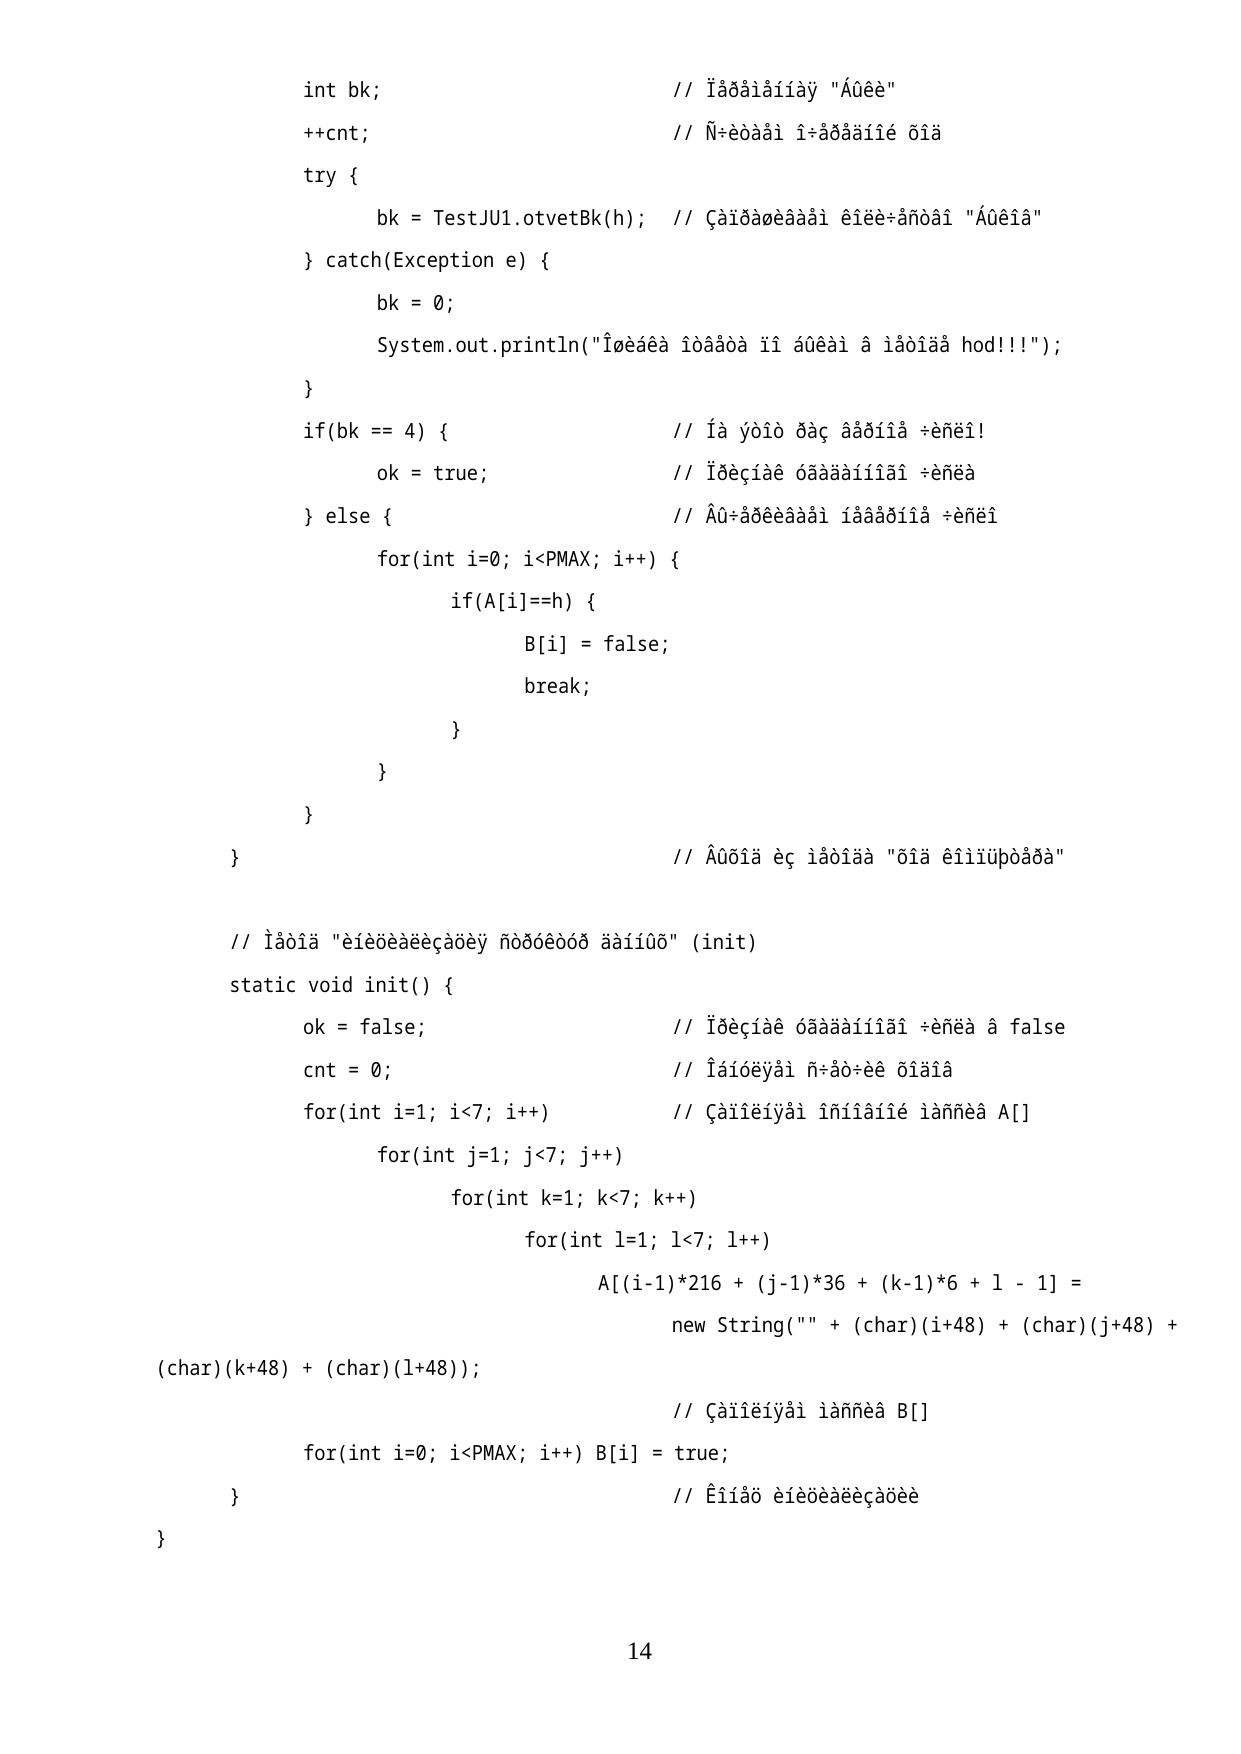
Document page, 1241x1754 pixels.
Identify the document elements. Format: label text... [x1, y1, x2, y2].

text try { [155, 160, 1181, 189]
text static void init() { [155, 970, 1181, 998]
text // Çàïîëíÿåì ìàññèâ B[] [155, 1396, 1181, 1424]
text ++cnt; // Ñ÷èòàåì î÷åðåäíîé õîä [155, 118, 1181, 146]
text B[i] = false; [155, 629, 1181, 657]
text ok = true; // Ïðèçíàê óãàäàííîãî ÷èñëà [155, 458, 1181, 487]
text if(bk == 4) { // Íà ýòîò ðàç âåðíîå ÷èñëî! [155, 416, 1181, 444]
text int bk; // Ïåðåìåííàÿ "Áûêè" [155, 75, 1181, 103]
text for(int i=0; i<PMAX; i++) B[i] = true; [155, 1438, 1181, 1467]
text } [155, 373, 1181, 402]
text if(A[i]==h) { [155, 586, 1181, 615]
text bk = 0; [155, 288, 1181, 316]
text break; [155, 671, 1181, 700]
text System.out.println("Îøèáêà îòâåòà ïî áûêàì â ìåòîäå hod!!!"); [155, 331, 1181, 359]
text } // Êîíåö èíèöèàëèçàöèè [155, 1481, 1181, 1509]
text } [155, 1523, 1181, 1552]
text for(int i=1; i<7; i++) // Çàïîëíÿåì îñíîâíîé ìàññèâ A[] [155, 1097, 1181, 1126]
text new String("" + (char)(i+48) + (char)(j+48) + (char)(k+48) + (char)(l+48)); [155, 1311, 1181, 1382]
text // Ìåòîä "èíèöèàëèçàöèÿ ñòðóêòóð äàííûõ" (init) [155, 927, 1181, 956]
text A[(i-1)*216 + (j-1)*36 + (k-1)*6 + l - 1] = [155, 1268, 1181, 1296]
text for(int j=1; j<7; j++) [155, 1140, 1181, 1168]
text } // Âûõîä èç ìåòîäà "õîä êîìïüþòåðà" [155, 842, 1181, 870]
text } [155, 799, 1181, 828]
text ok = false; // Ïðèçíàê óãàäàííîãî ÷èñëà â false [155, 1012, 1181, 1041]
text for(int l=1; l<7; l++) [155, 1225, 1181, 1254]
text for(int i=0; i<PMAX; i++) { [155, 544, 1181, 572]
text } [155, 714, 1181, 742]
text for(int k=1; k<7; k++) [155, 1183, 1181, 1211]
text } [155, 757, 1181, 785]
text bk = TestJU1.otvetBk(h); // Çàïðàøèâàåì êîëè÷åñòâî "Áûêîâ" [155, 203, 1181, 231]
text cnt = 0; // Îáíóëÿåì ñ÷åò÷èê õîäîâ [155, 1055, 1181, 1083]
text } catch(Exception e) { [155, 245, 1181, 274]
text } else { // Âû÷åðêèâàåì íåâåðíîå ÷èñëî [155, 501, 1181, 529]
